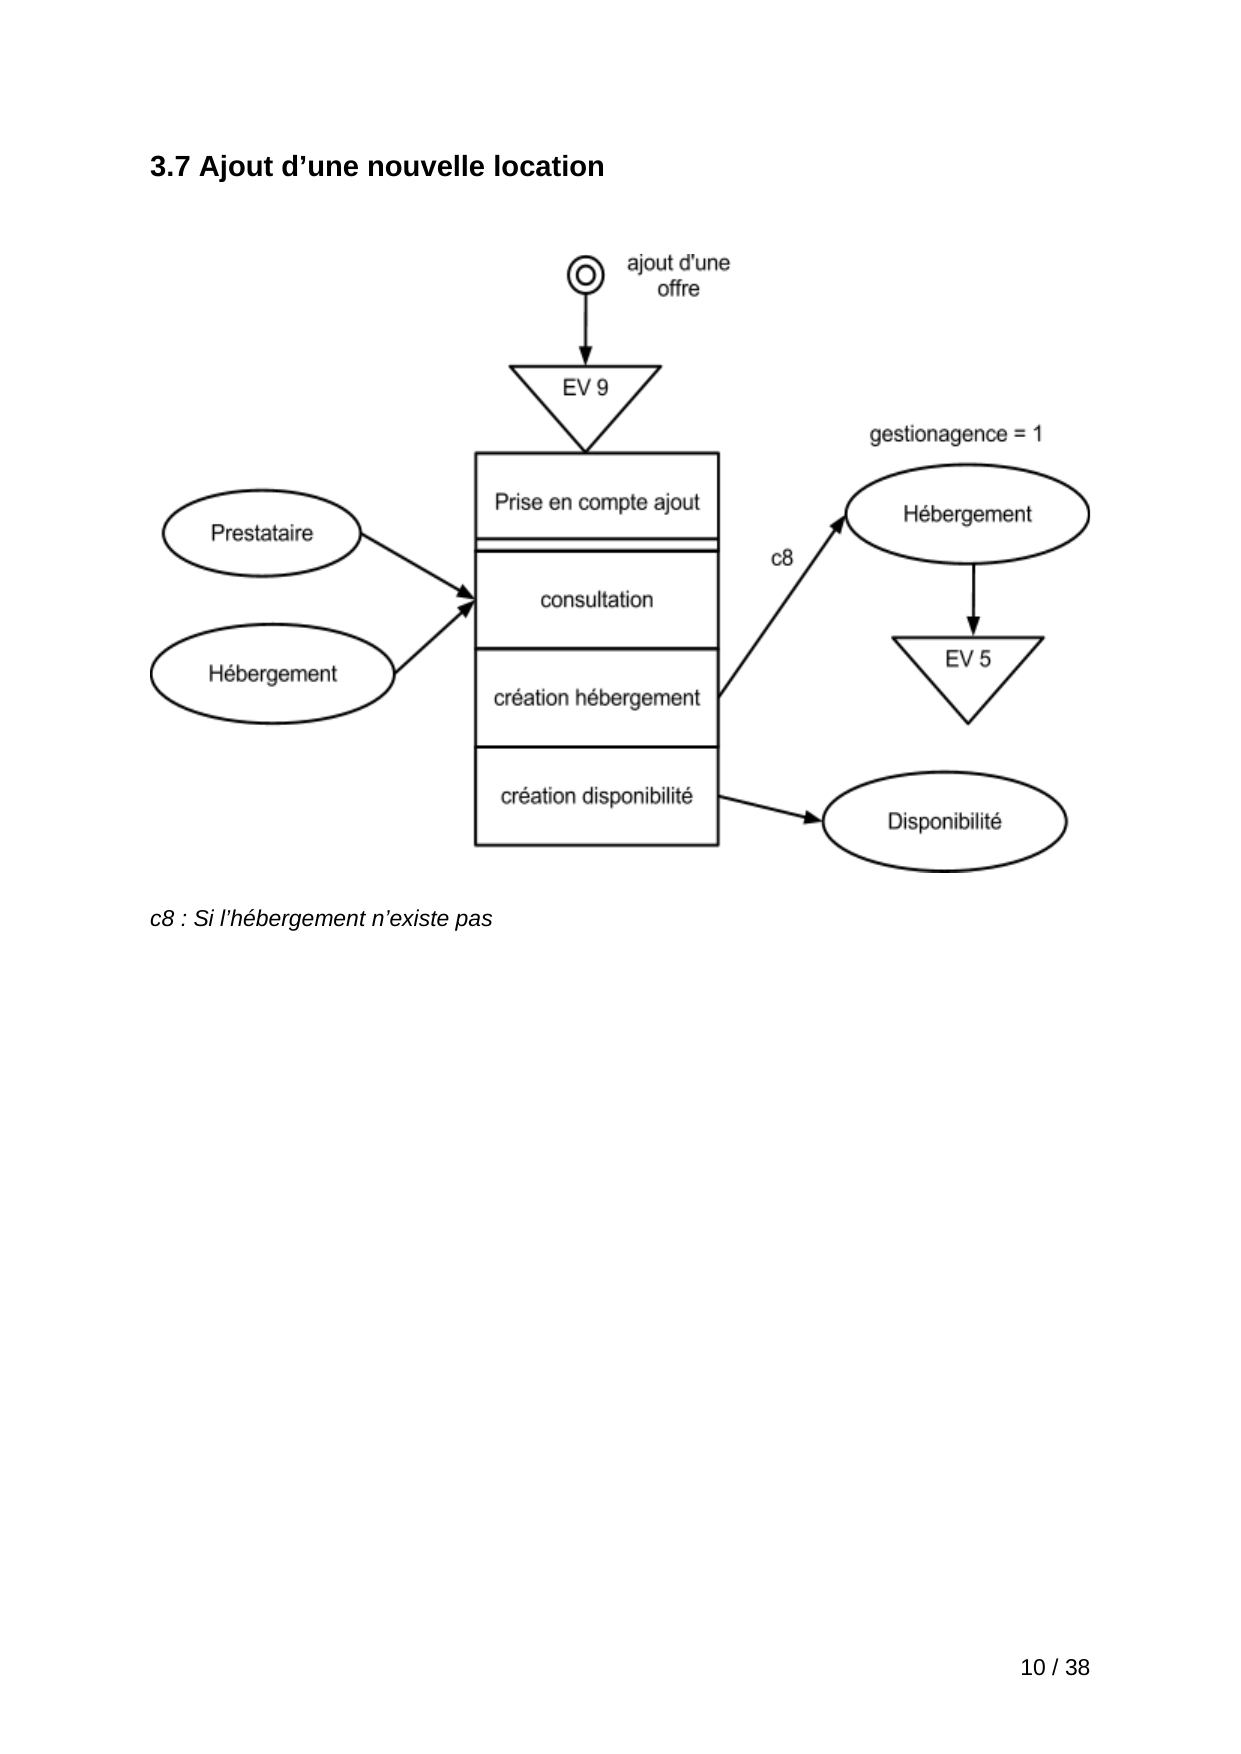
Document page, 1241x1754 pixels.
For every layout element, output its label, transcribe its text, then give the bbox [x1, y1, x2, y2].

text c8 : Si l’hébergement n’existe pas [150, 906, 1090, 931]
subtitle 3.7 Ajout d’une nouvelle location [150, 150, 1090, 183]
picture [150, 254, 1091, 873]
